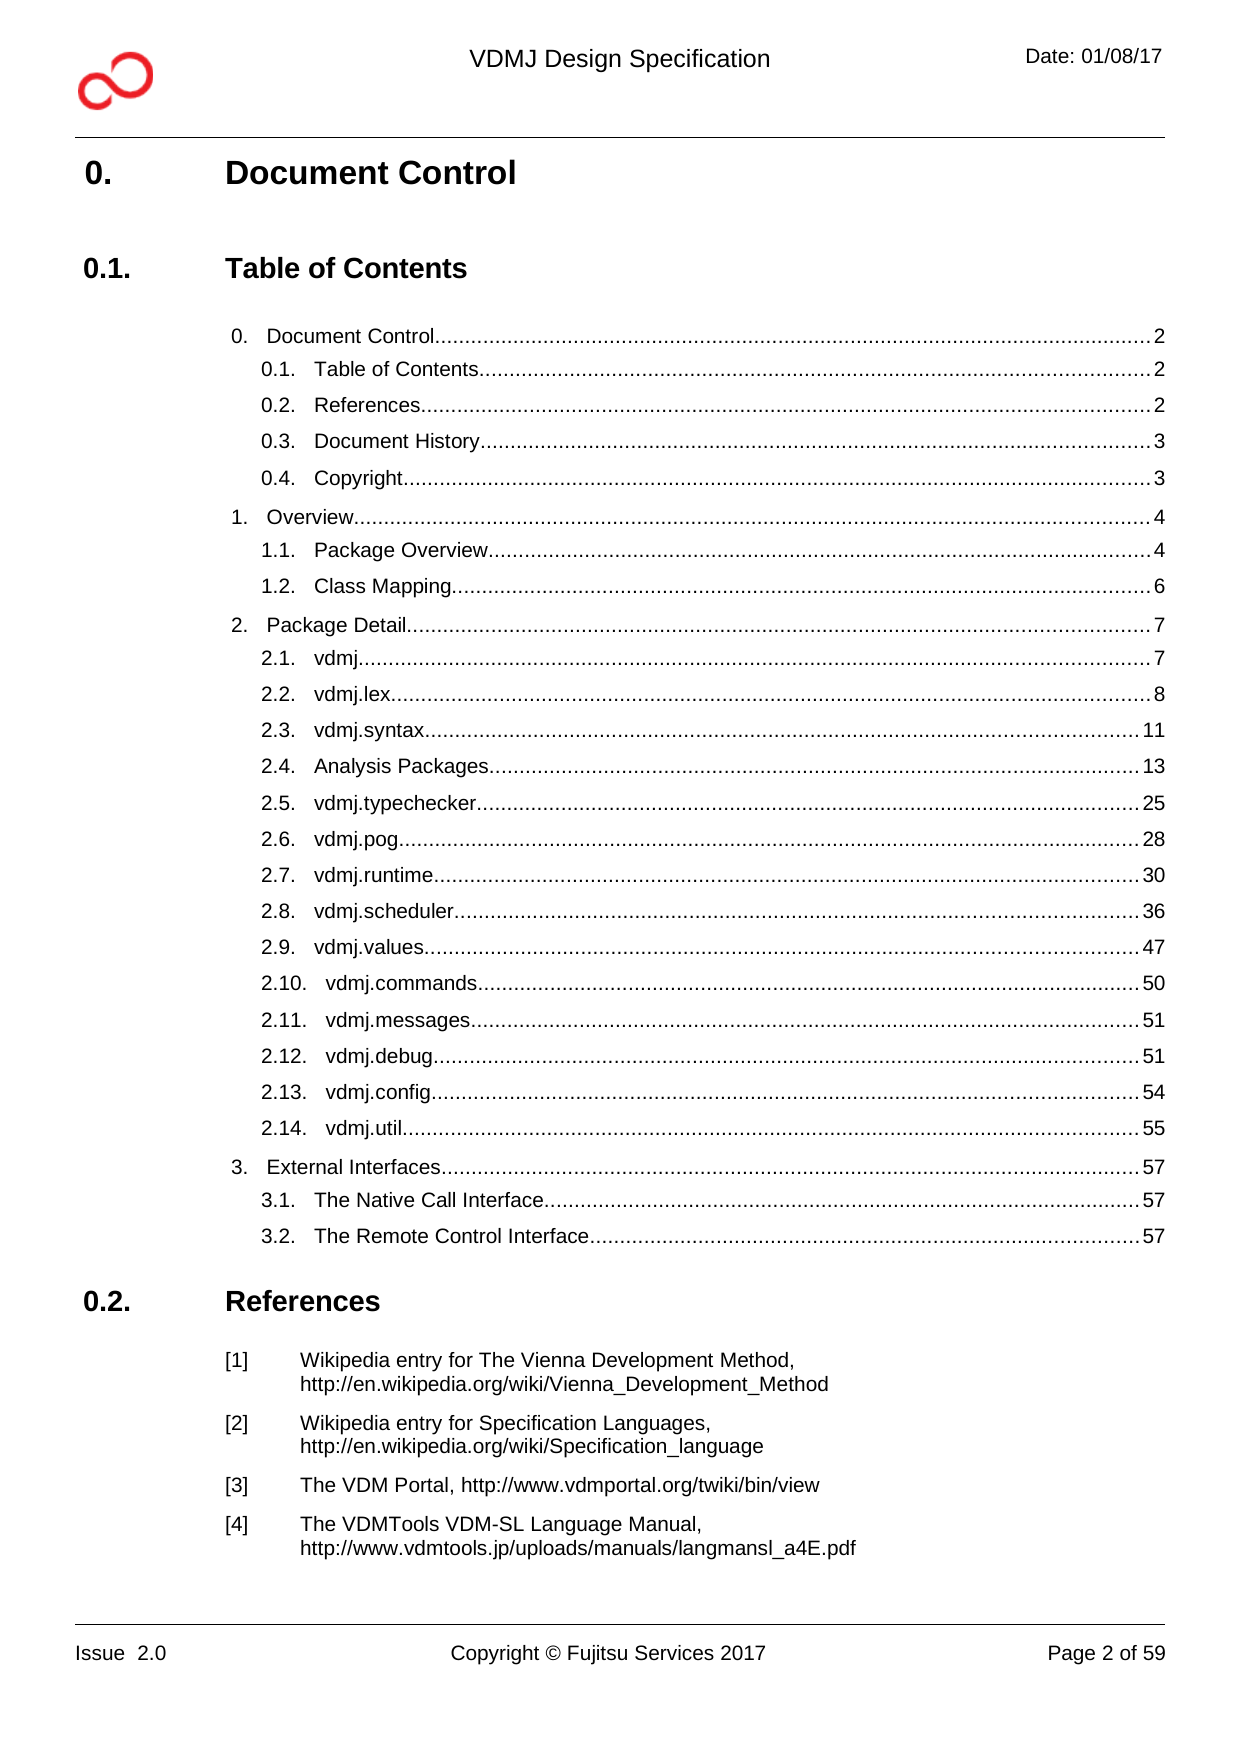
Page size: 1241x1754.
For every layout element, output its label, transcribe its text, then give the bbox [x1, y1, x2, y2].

text 2.7. vdmj.runtime 30 [255, 863, 1165, 887]
list The VDM Portal, http://www.vdmportal.org/twiki/bin/view [225, 1474, 1165, 1498]
text 0.4. Copyright 3 [255, 466, 1165, 489]
text 0.2. References 2 [255, 393, 1165, 417]
text 0. Document Control 2 [225, 324, 1165, 348]
text 2.12. vdmj.debug 51 [255, 1044, 1165, 1068]
list Wikipedia entry for Specification Languages, http://en.wikipedia.org/wiki/Specification_language [225, 1411, 1165, 1459]
text 0.1. Table of Contents 2 [255, 357, 1165, 381]
text 2.2. vdmj.lex 8 [255, 682, 1165, 706]
text 2. Package Detail 7 [225, 613, 1165, 637]
text 2.8. vdmj.scheduler 36 [255, 899, 1165, 923]
text 3.1. The Native Call Interface 57 [255, 1188, 1165, 1212]
subtitle Table of Contents [75, 251, 1165, 285]
text 2.6. vdmj.pog 28 [255, 827, 1165, 851]
text 2.10. vdmj.commands 50 [255, 971, 1165, 995]
text 3. External Interfaces 57 [225, 1155, 1165, 1179]
text 2.13. vdmj.config 54 [255, 1080, 1165, 1104]
text 1.2. Class Mapping 6 [255, 574, 1165, 598]
text 2.4. Analysis Packages 13 [255, 754, 1165, 778]
text 2.9. vdmj.values 47 [255, 935, 1165, 959]
list Wikipedia entry for The Vienna Development Method, http://en.wikipedia.org/wiki/Vienna_Development_Method [225, 1348, 1165, 1396]
text 2.3. vdmj.syntax 11 [255, 718, 1165, 742]
text 1.1. Package Overview 4 [255, 538, 1165, 562]
text 0.3. Document History 3 [255, 429, 1165, 453]
list The VDMTools VDM-SL Language Manual, http://www.vdmtools.jp/uploads/manuals/langmansl_a4E.pdf [225, 1513, 1165, 1561]
text 2.11. vdmj.messages 51 [255, 1007, 1165, 1032]
text 2.14. vdmj.util 55 [255, 1116, 1165, 1140]
text 3.2. The Remote Control Interface 57 [255, 1224, 1165, 1248]
text 2.5. vdmj.typechecker 25 [255, 791, 1165, 815]
text 1. Overview 4 [225, 504, 1165, 529]
subtitle Document Control [75, 153, 1165, 191]
picture [78, 44, 153, 120]
subtitle References [75, 1284, 1165, 1318]
text 2.1. vdmj 7 [255, 646, 1165, 670]
